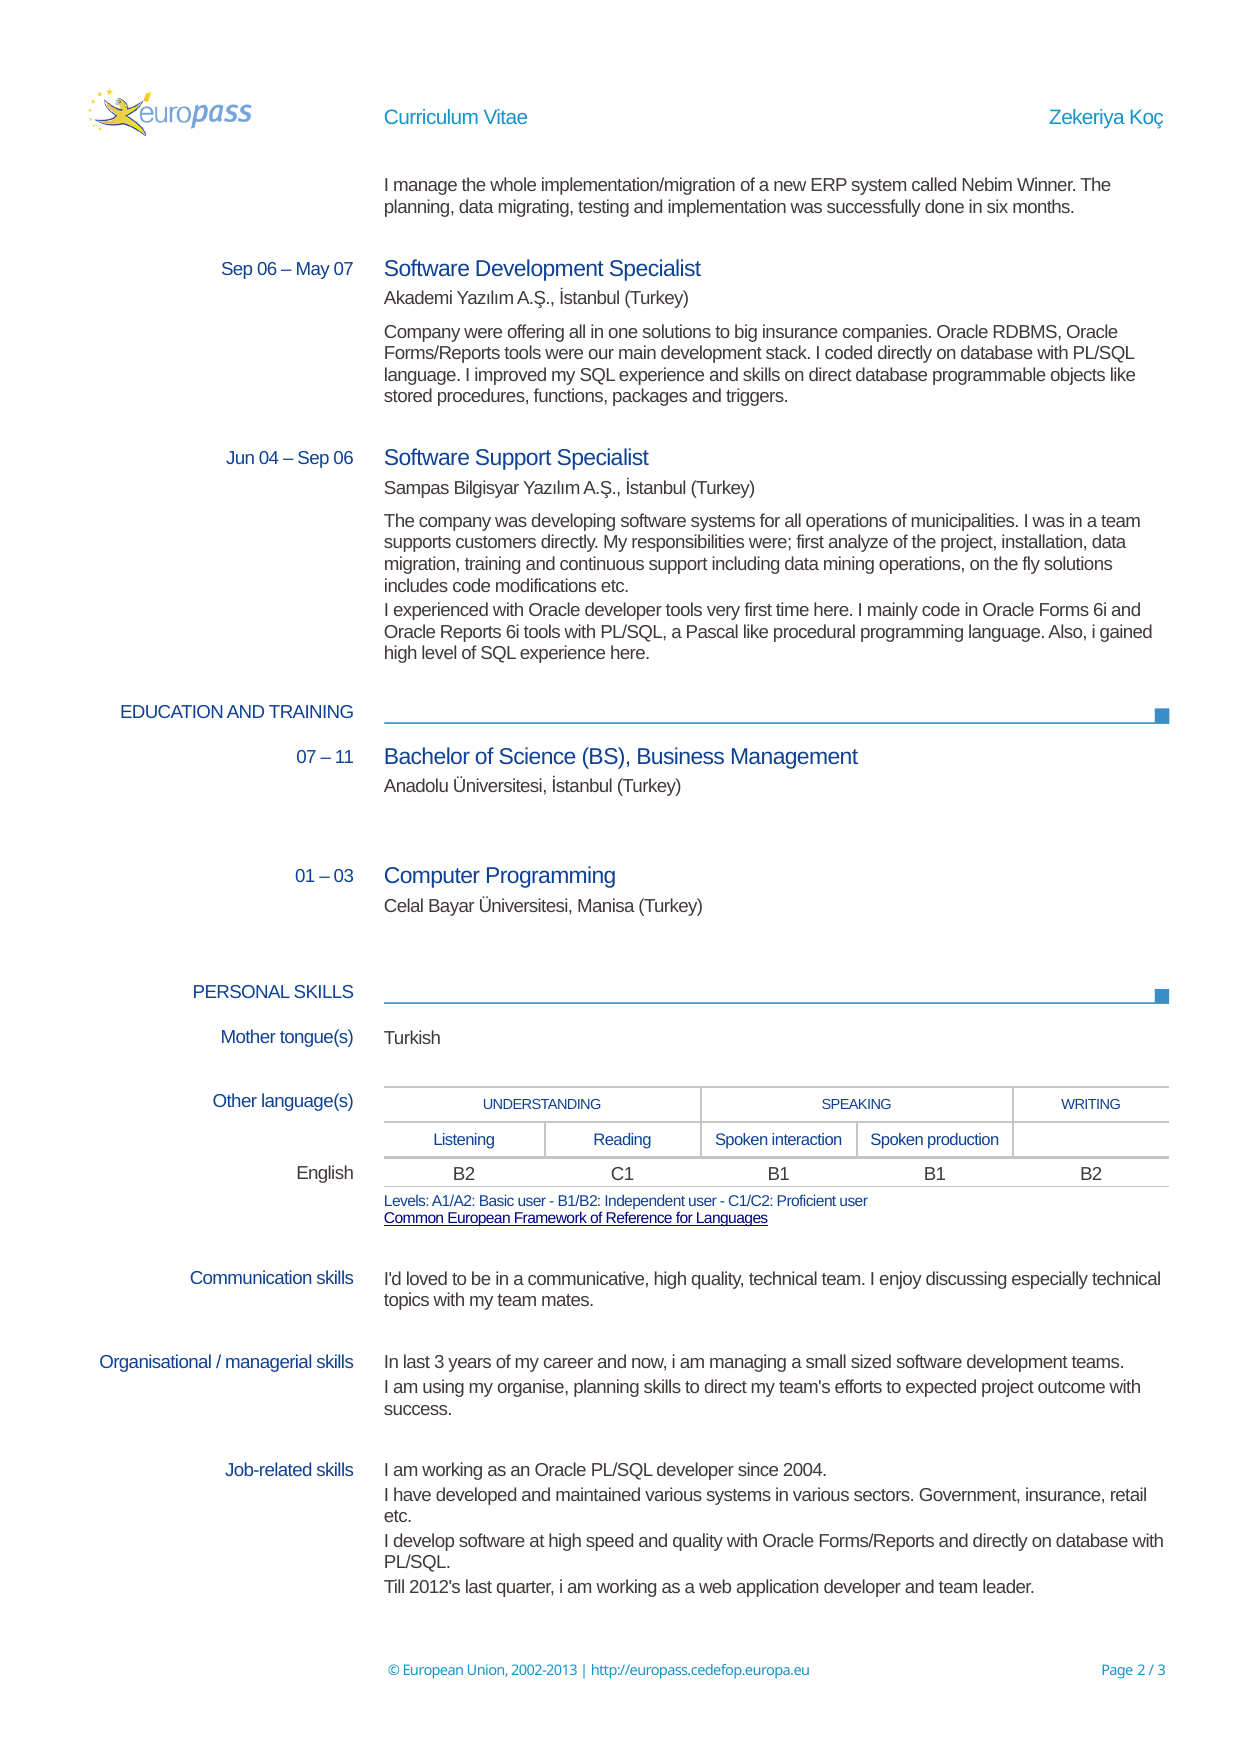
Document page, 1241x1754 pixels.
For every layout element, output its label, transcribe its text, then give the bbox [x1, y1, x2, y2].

table_cell English [89, 1156, 384, 1186]
table_cell B2 [384, 1159, 544, 1186]
table_cell Spoken interaction [702, 1123, 856, 1156]
picture [88, 88, 252, 136]
table_cell Reading [546, 1123, 700, 1156]
table_header Sep 06 – May 07 [89, 255, 384, 407]
table_cell [384, 806, 1169, 825]
table_header PERSONAL SKILLS [89, 981, 384, 1004]
table_cell B1 [857, 1159, 1013, 1186]
table_cell C1 [545, 1159, 701, 1186]
table_header Bachelor of Science (BS), Business Management [384, 743, 1033, 769]
table_cell Levels: A1/A2: Basic user - B1/B2: Independent user - C1/C2: Proficient user Common European Framework of Reference for Languages [384, 1187, 1169, 1227]
table_cell B2 [1013, 1159, 1169, 1186]
table_header Turkish [384, 1024, 1169, 1050]
table_cell [1014, 1123, 1169, 1156]
table_cell Listening [384, 1123, 544, 1156]
table_cell [384, 1050, 1169, 1086]
table_header I'd loved to be in a communicative, high quality, technical team. I enjoy discussing especially technical topics with my team mates. [384, 1265, 1169, 1311]
table_header [384, 981, 1169, 989]
table_header Organisational / managerial skills [89, 1348, 384, 1419]
table_cell Company were offering all in one solutions to big insurance companies. Oracle RDBMS, Oracle Forms/Reports tools were our main development stack. I coded directly on database with PL/SQL language. I improved my SQL experience and skills on direct database programmable objects like stored procedures, functions, packages and triggers. [384, 318, 1169, 407]
table_header Job-related skills [89, 1456, 384, 1597]
table_header [89, 171, 384, 217]
table_header EDUCATION AND TRAINING [89, 701, 384, 723]
table_cell Akademi Yazılım A.Ş., İstanbul (Turkey) [384, 281, 1169, 317]
table_cell SPEAKING [702, 1088, 1012, 1121]
table_cell [89, 1186, 384, 1227]
table_header [384, 701, 1169, 708]
table_header Mother tongue(s) [89, 1024, 384, 1050]
table_cell Anadolu Üniversitesi, İstanbul (Turkey) [384, 769, 1169, 806]
table_header [1034, 863, 1169, 889]
picture [383, 989, 1170, 1004]
picture [384, 708, 1170, 724]
table_header Communication skills [89, 1265, 384, 1311]
table_header [1034, 743, 1169, 769]
table_header Computer Programming [384, 863, 1033, 889]
table_cell B1 [701, 1159, 857, 1186]
table_header Software Development Specialist [384, 255, 1169, 281]
table_header Software Support Specialist [384, 444, 1169, 471]
table_cell Sampas Bilgisyar Yazılım A.Ş., İstanbul (Turkey) [384, 471, 1169, 507]
table_cell Other language(s) [89, 1086, 384, 1156]
table_cell Spoken production [858, 1123, 1012, 1156]
table_header 07 – 11 [89, 743, 384, 825]
table_cell Celal Bayar Üniversitesi, Manisa (Turkey) [384, 889, 1169, 925]
table_cell The company was developing software systems for all operations of municipalities. I was in a team supports customers directly. My responsibilities were; first analyze of the project, installation, data migration, training and continuous support including data mining operations, on the fly solutions includes code modifications etc. I experienced with Oracle developer tools very first time here. I mainly code in Oracle Forms 6i and Oracle Reports 6i tools with PL/SQL, a Pascal like procedural programming language. Also, i gained high level of SQL experience here. [384, 507, 1169, 664]
table_header In last 3 years of my career and now, i am managing a small sized software development teams. I am using my organise, planning skills to direct my team's efforts to expected project outcome with success. [384, 1348, 1169, 1419]
table_header Jun 04 – Sep 06 [89, 444, 384, 664]
table_header 01 – 03 [89, 863, 384, 944]
table_cell WRITING [1014, 1088, 1169, 1121]
table_cell I manage the whole implementation/migration of a new ERP system called Nebim Winner. The planning, data migrating, testing and implementation was successfully done in six months. [384, 171, 1169, 217]
table_cell [384, 925, 1169, 944]
table_cell UNDERSTANDING [384, 1088, 700, 1121]
table_cell [89, 1050, 384, 1086]
table_header I am working as an Oracle PL/SQL developer since 2004. I have developed and maintained various systems in various sectors. Government, insurance, retail etc. I develop software at high speed and quality with Oracle Forms/Reports and directly on database with PL/SQL. Till 2012's last quarter, i am working as a web application developer and team leader. [384, 1456, 1169, 1597]
